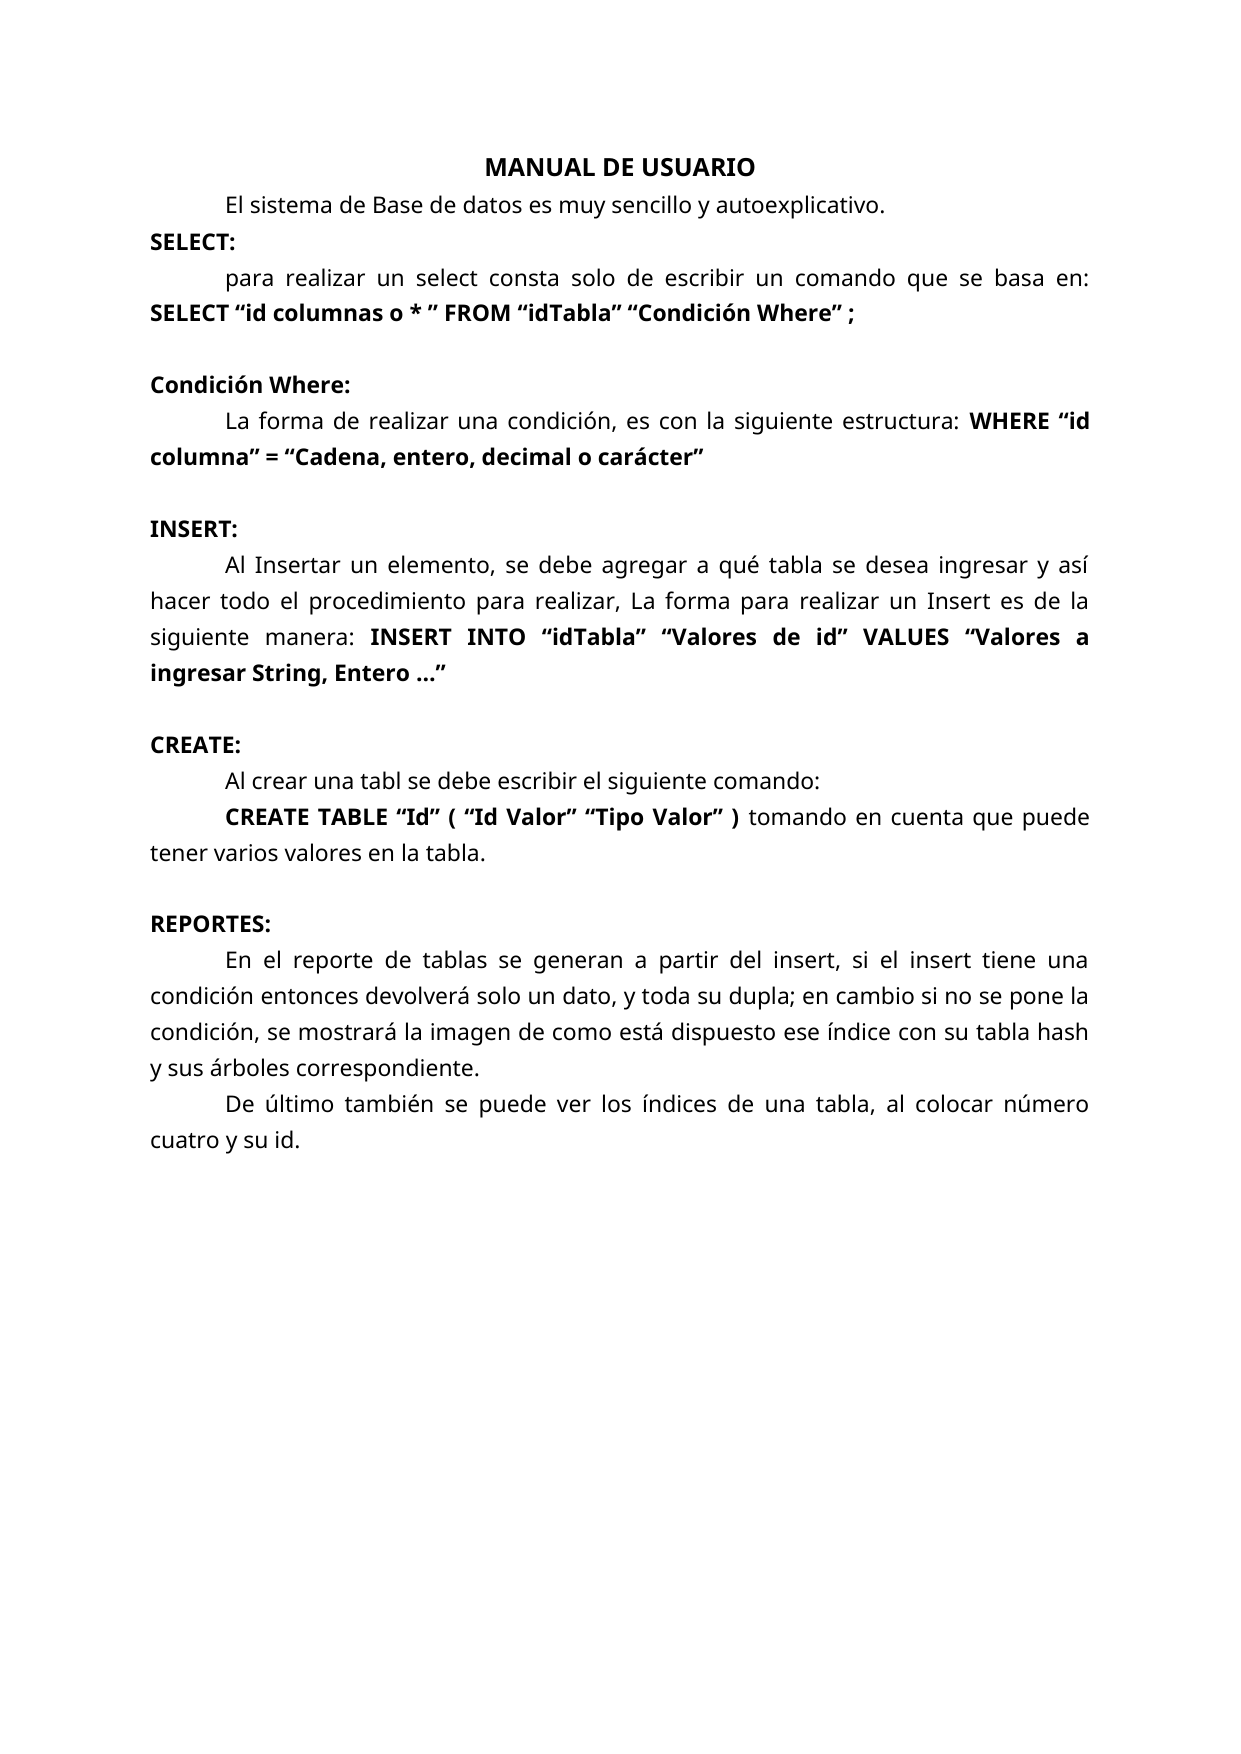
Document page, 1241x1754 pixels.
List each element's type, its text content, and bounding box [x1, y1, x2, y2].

text El sistema de Base de datos es muy sencillo y autoexplicativo. [150, 189, 1090, 220]
text MANUAL DE USUARIO [150, 150, 1090, 184]
text CREATE: [150, 729, 1090, 760]
text Al Insertar un elemento, se debe agregar a qué tabla se desea ingresar y así hacer todo el procedimiento para realizar, La forma para realizar un Insert es de la siguiente manera: INSERT INTO “idTabla” “Valores de id” VALUES “Valores a ingresar String, Entero …” [150, 549, 1090, 688]
text En el reporte de tablas se generan a partir del insert, si el insert tiene una condición entonces devolverá solo un dato, y toda su dupla; en cambio si no se pone la condición, se mostrará la imagen de como está dispuesto ese índice con su tabla hash y sus árboles correspondiente. [150, 944, 1090, 1083]
text La forma de realizar una condición, es con la siguiente estructura: WHERE “id columna” = “Cadena, entero, decimal o carácter” [150, 405, 1090, 472]
text REPORTES: [150, 908, 1090, 939]
text Condición Where: [150, 369, 1090, 401]
text para realizar un select consta solo de escribir un comando que se basa en: SELECT “id columnas o * ” FROM “idTabla” “Condición Where” ; [150, 261, 1090, 329]
text Al crear una tabl se debe escribir el siguiente comando: [150, 764, 1090, 796]
text SELECT: [150, 226, 1090, 257]
text INSERT: [150, 513, 1090, 544]
text CREATE TABLE “Id” ( “Id Valor” “Tipo Valor” ) tomando en cuenta que puede tener varios valores en la tabla. [150, 801, 1090, 868]
text De último también se puede ver los índices de una tabla, al colocar número cuatro y su id. [150, 1088, 1090, 1155]
